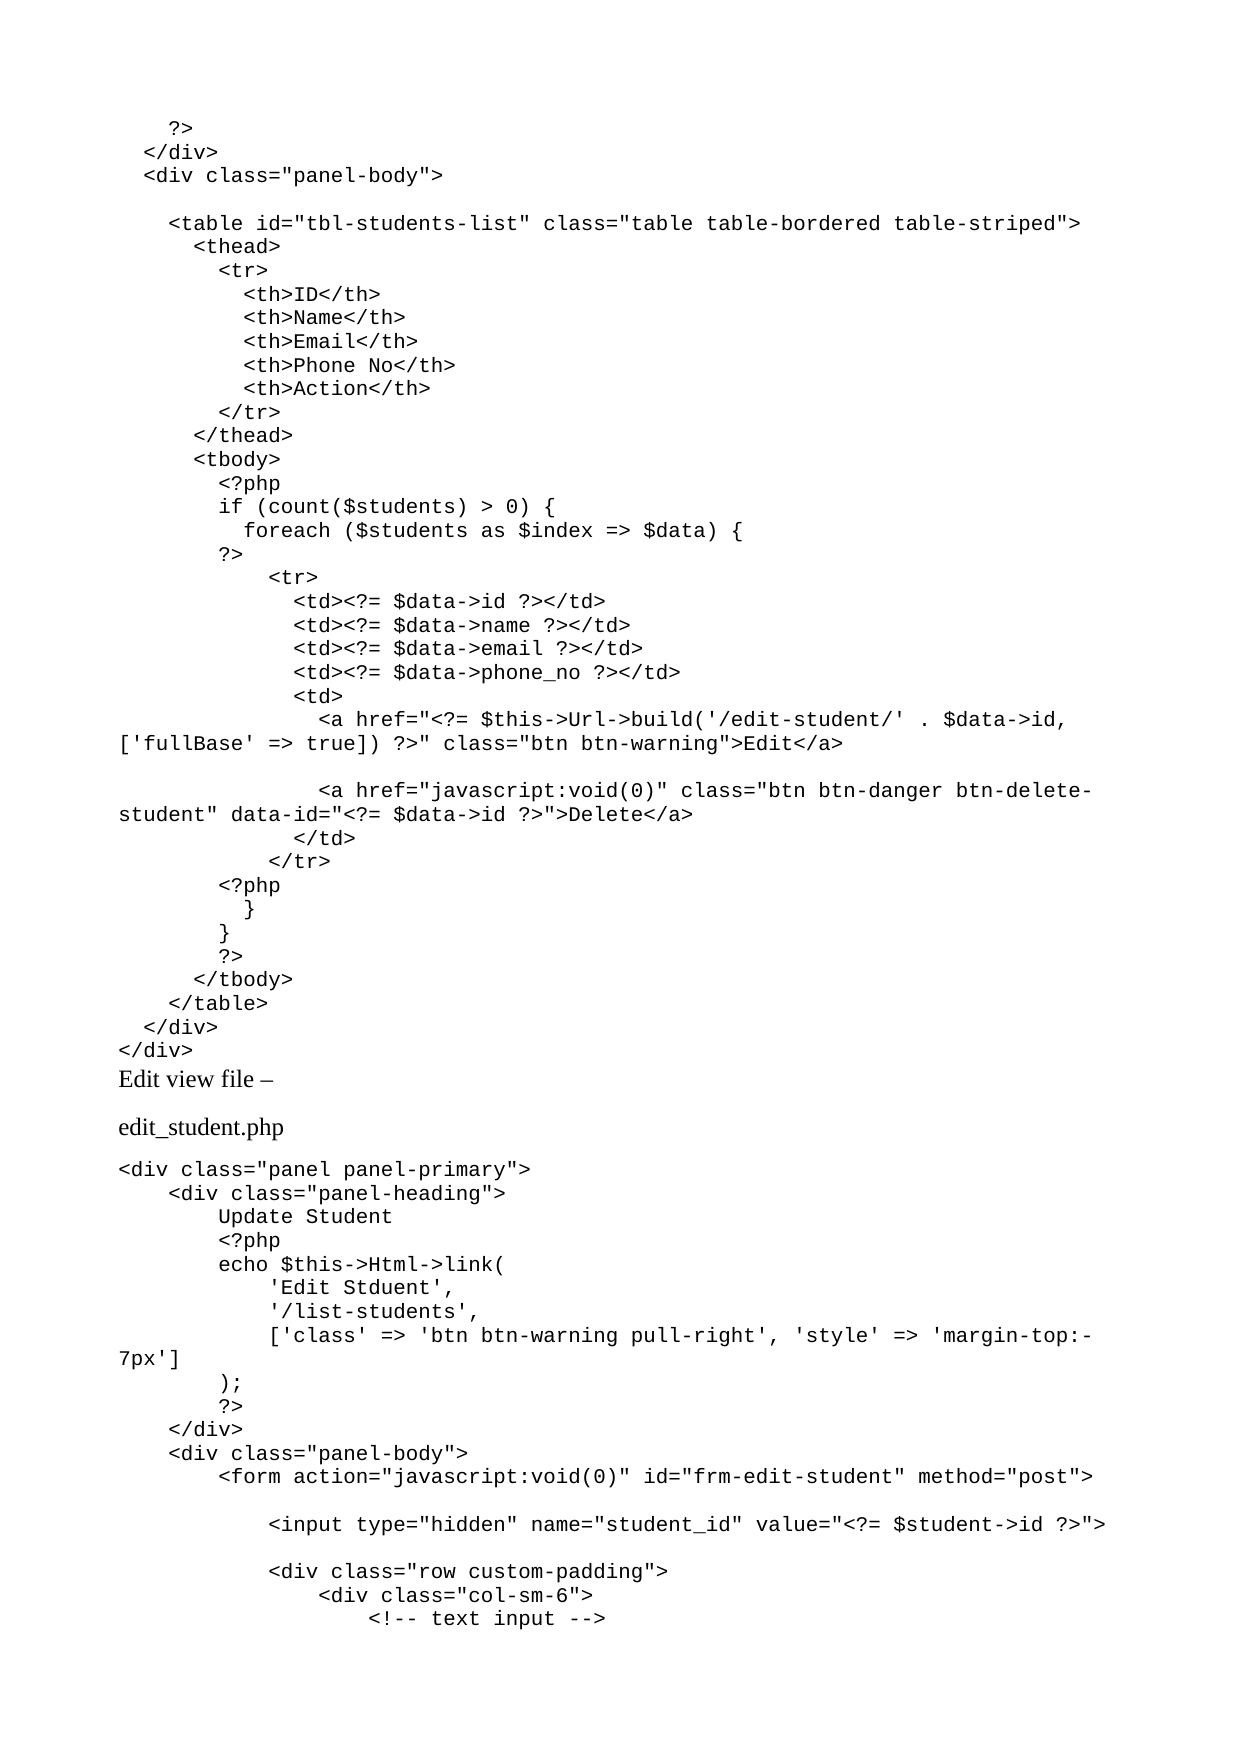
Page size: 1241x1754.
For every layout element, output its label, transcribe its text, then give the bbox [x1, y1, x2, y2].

text } [118, 922, 1122, 946]
text <input type="hidden" name="student_id" value="<?= $student->id ?>"> [118, 1514, 1122, 1537]
text <!-- text input --> [118, 1608, 1122, 1632]
text <div class="panel-body"> [118, 165, 1122, 189]
text <td> [118, 686, 1122, 709]
text <div class="row custom-padding"> [118, 1561, 1122, 1585]
text edit_student.php [118, 1112, 1122, 1140]
text if (count($students) > 0) { [118, 496, 1122, 520]
text <div class="panel-heading"> [118, 1183, 1122, 1206]
text </div> [118, 1017, 1122, 1040]
text <div class="panel panel-primary"> [118, 1159, 1122, 1183]
text <tr> [118, 260, 1122, 284]
text ?> [118, 1396, 1122, 1419]
text echo $this->Html->link( [118, 1254, 1122, 1277]
text Update Student [118, 1206, 1122, 1230]
text ​ [118, 1490, 1122, 1514]
text </div> [118, 142, 1122, 165]
text <th>ID</th> [118, 284, 1122, 307]
text 'Edit Stduent', [118, 1277, 1122, 1301]
text ?> [118, 946, 1122, 969]
text </td> [118, 827, 1122, 851]
text </tr> [118, 851, 1122, 875]
text <a href="javascript:void(0)" class="btn btn-danger btn-delete-student" data-id="<?= $data->id ?>">Delete</a> [118, 780, 1122, 827]
text ); [118, 1372, 1122, 1396]
text </div> [118, 1419, 1122, 1443]
text <form action="javascript:void(0)" id="frm-edit-student" method="post"> [118, 1467, 1122, 1490]
text <td><?= $data->phone_no ?></td> [118, 662, 1122, 686]
text </div> [118, 1040, 1122, 1064]
text <td><?= $data->name ?></td> [118, 615, 1122, 638]
text ​ [118, 189, 1122, 213]
text <?php [118, 875, 1122, 898]
text foreach ($students as $index => $data) { [118, 520, 1122, 544]
text <th>Name</th> [118, 307, 1122, 331]
text <tr> [118, 567, 1122, 591]
text </tr> [118, 402, 1122, 426]
text <th>Email</th> [118, 331, 1122, 354]
text <?php [118, 473, 1122, 496]
text Edit view file – [118, 1064, 1122, 1093]
text ?> [118, 118, 1122, 142]
text <tbody> [118, 449, 1122, 473]
text <th>Phone No</th> [118, 354, 1122, 378]
text <th>Action</th> [118, 378, 1122, 402]
text <?php [118, 1230, 1122, 1254]
text </table> [118, 993, 1122, 1017]
text <a href="<?= $this->Url->build('/edit-student/' . $data->id, ['fullBase' => true]) ?>" class="btn btn-warning">Edit</a> [118, 709, 1122, 757]
text </thead> [118, 426, 1122, 449]
text ​ [118, 1537, 1122, 1561]
text ?> [118, 544, 1122, 567]
text <div class="col-sm-6"> [118, 1585, 1122, 1608]
text </tbody> [118, 969, 1122, 993]
text } [118, 898, 1122, 922]
text <thead> [118, 236, 1122, 260]
text ​ [118, 757, 1122, 780]
text <td><?= $data->email ?></td> [118, 638, 1122, 662]
text <table id="tbl-students-list" class="table table-bordered table-striped"> [118, 213, 1122, 236]
text ['class' => 'btn btn-warning pull-right', 'style' => 'margin-top:-7px'] [118, 1325, 1122, 1372]
text <td><?= $data->id ?></td> [118, 591, 1122, 615]
text '/list-students', [118, 1301, 1122, 1325]
text <div class="panel-body"> [118, 1443, 1122, 1467]
